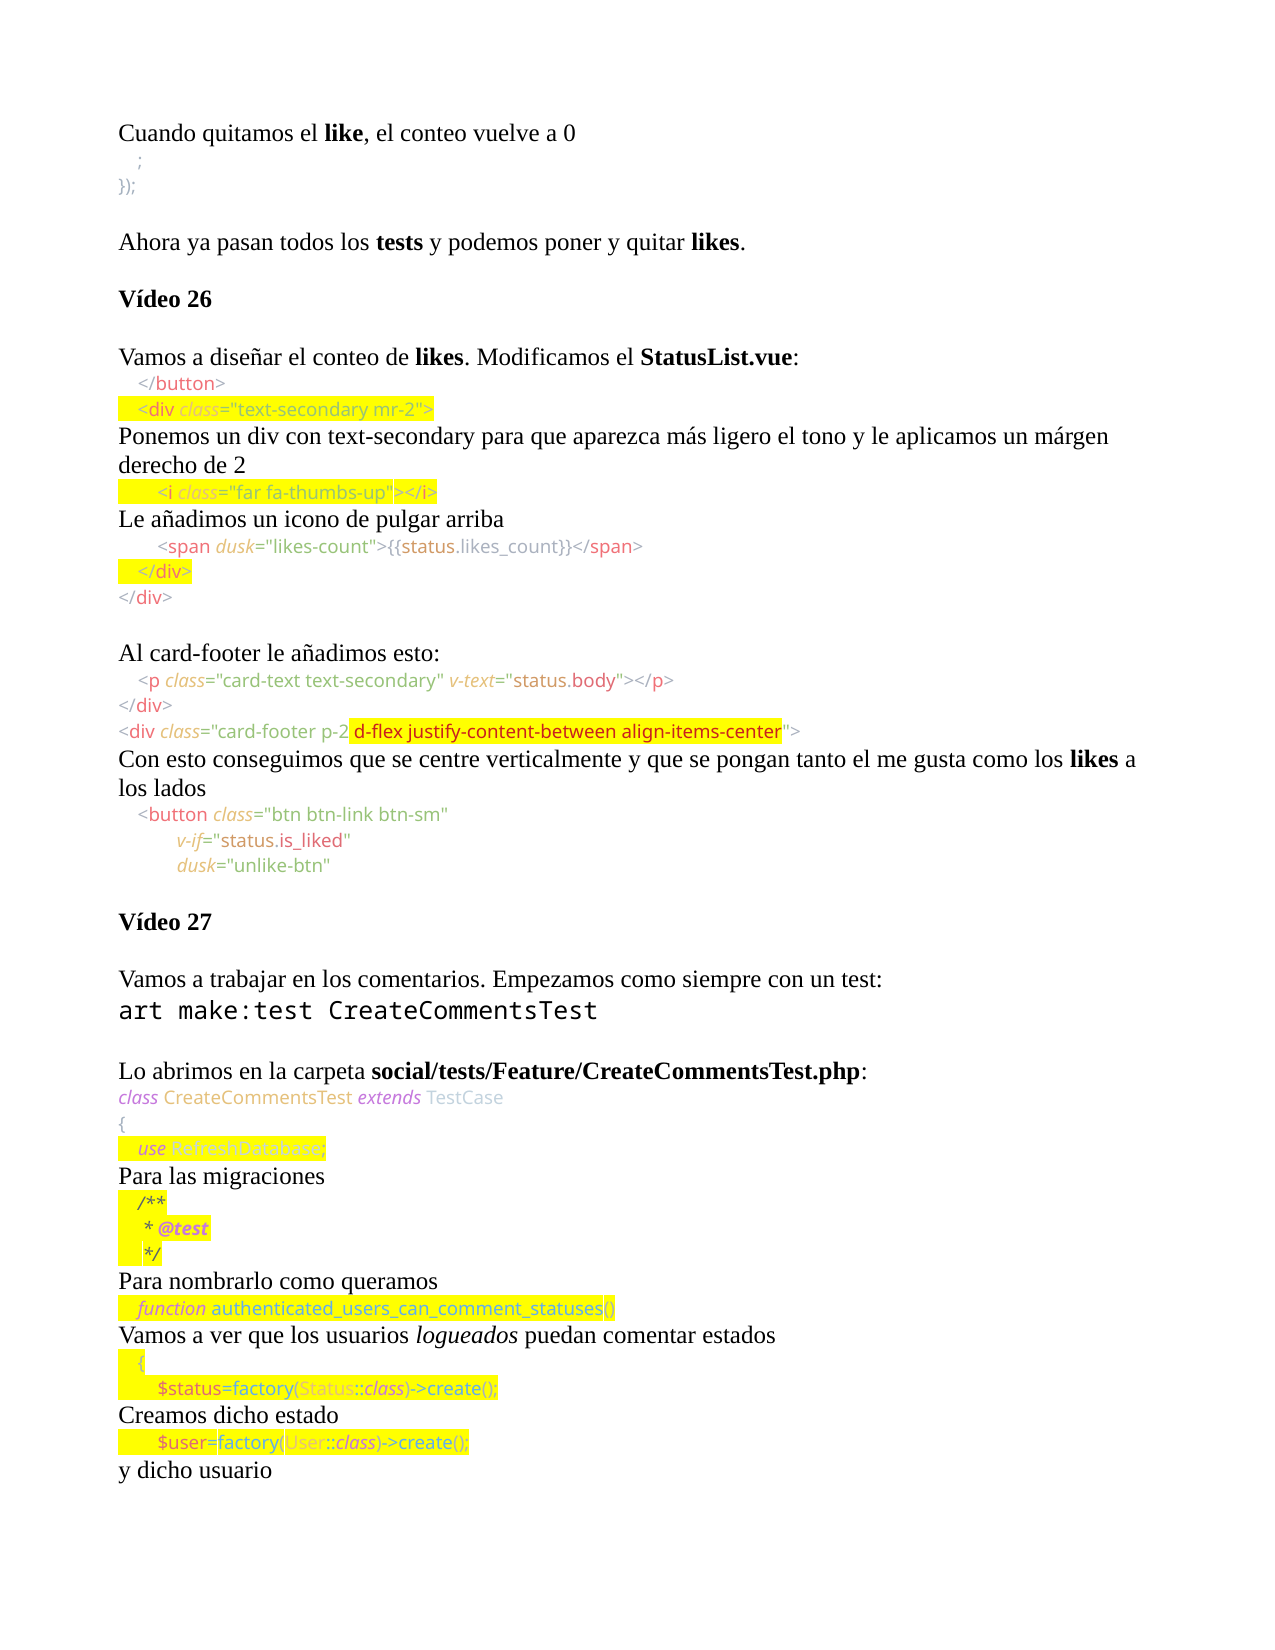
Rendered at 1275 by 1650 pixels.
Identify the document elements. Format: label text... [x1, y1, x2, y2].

text $user=factory(User::class)->create(); y dicho usuario [118, 1429, 1157, 1483]
text Vamos a diseñar el conteo de likes. Modificamos el StatusList.vue: [118, 342, 1157, 370]
text Vídeo 27 [118, 907, 1157, 935]
text </button> <div class="text-secondary mr-2"> Ponemos un div con text-secondary para que aparezca más ligero el tono y le aplicamos un márgen derecho de 2 [118, 370, 1157, 479]
text Al card-footer le añadimos esto: [118, 638, 1157, 667]
text <i class="far fa-thumbs-up"></i> Le añadimos un icono de pulgar arriba [118, 479, 1157, 533]
text art make:test CreateCommentsTest [118, 993, 1157, 1056]
text { $status=factory(Status::class)->create(); Creamos dicho estado [118, 1349, 1157, 1429]
text Con esto conseguimos que se centre verticalmente y que se pongan tanto el me gusta como los likes a los lados <button class="btn btn-link btn-sm" v-if="status.is_liked" dusk="unlike-btn" [118, 744, 1157, 878]
text /** * @test */ Para nombrarlo como queramos [118, 1190, 1157, 1295]
text Vídeo 26 [118, 284, 1157, 313]
text Lo abrimos en la carpeta social/tests/Feature/CreateCommentsTest.php: [118, 1056, 1157, 1084]
text Vamos a trabajar en los comentarios. Empezamos como siempre con un test: [118, 964, 1157, 993]
text <span dusk="likes-count">{{status.likes_count}}</span> </div> </div> [118, 533, 1157, 610]
text Ahora ya pasan todos los tests y podemos poner y quitar likes. [118, 227, 1157, 255]
text Cuando quitamos el like, el conteo vuelve a 0 ; }); [118, 118, 1157, 198]
text class CreateCommentsTest extends TestCase { use RefreshDatabase; Para las migraciones [118, 1084, 1157, 1190]
text <p class="card-text text-secondary" v-text="status.body"></p> </div> <div class="card-footer p-2 d-flex justify-content-between align-items-center"> [118, 667, 1157, 744]
text function authenticated_users_can_comment_statuses() Vamos a ver que los usuarios logueados puedan comentar estados [118, 1295, 1157, 1349]
